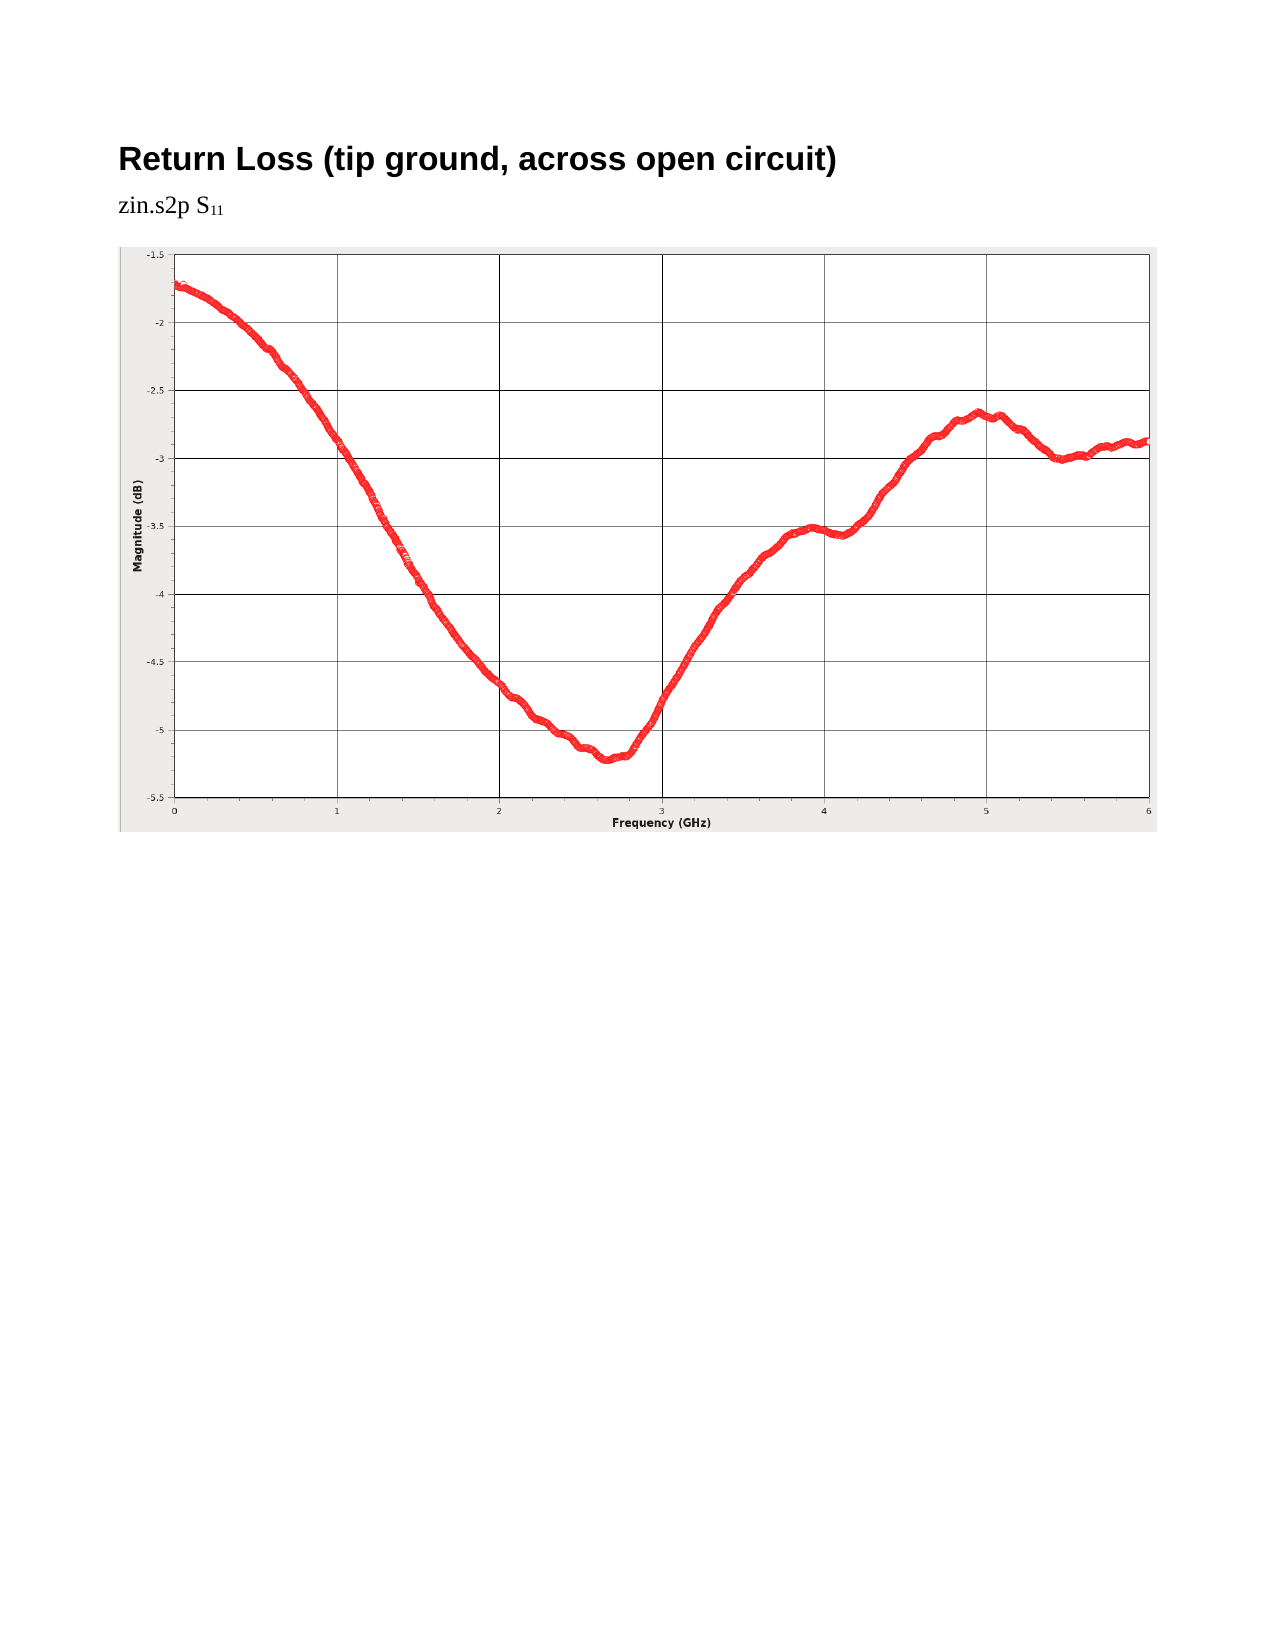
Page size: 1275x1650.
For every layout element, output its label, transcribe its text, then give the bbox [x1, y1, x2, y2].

subtitle Return Loss (tip ground, across open circuit) [118, 139, 1157, 178]
picture [118, 247, 1157, 832]
text zin.s2p S11 [118, 190, 1157, 219]
